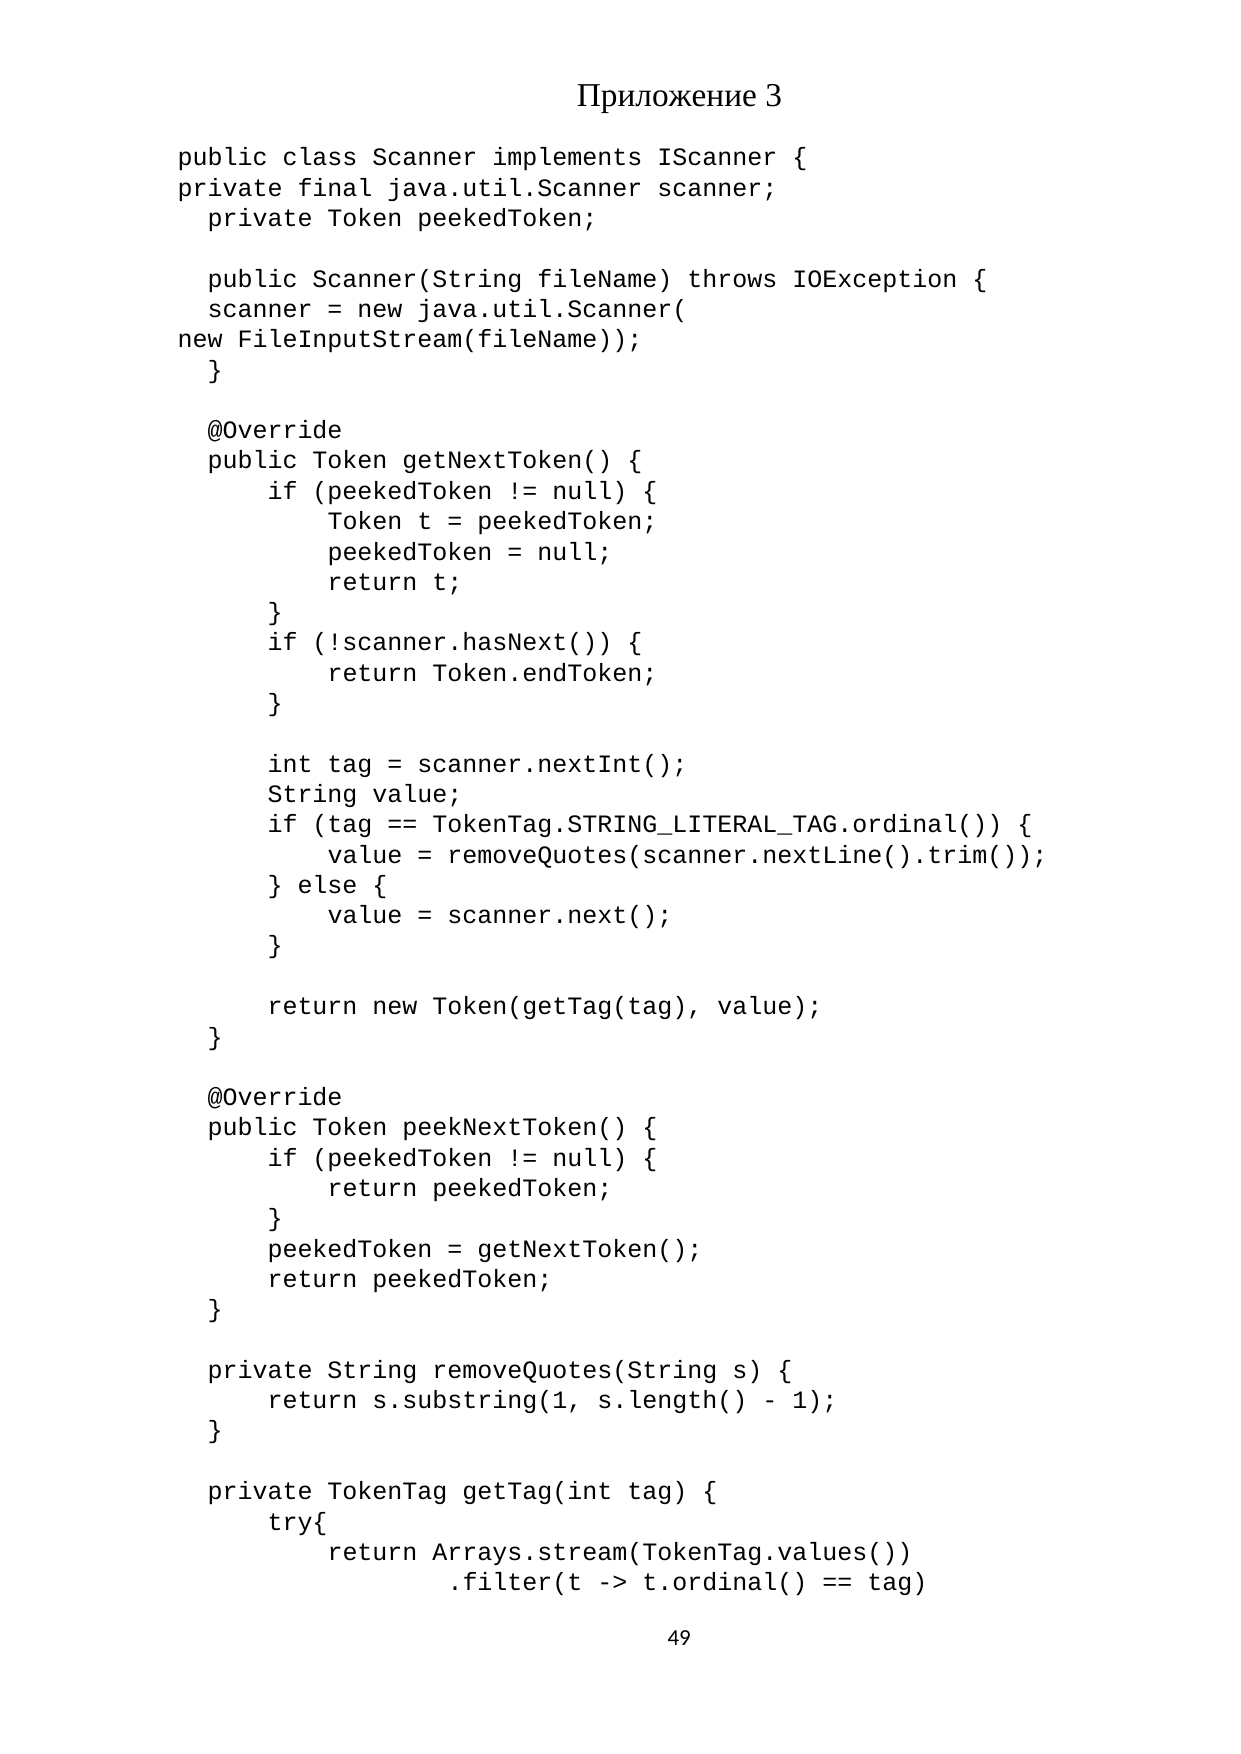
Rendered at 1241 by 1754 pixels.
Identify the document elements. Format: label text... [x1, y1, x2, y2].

text public class Scanner implements IScanner { private final java.util.Scanner scanner; private Token peekedToken; public Scanner(String fileName) throws IOException { scanner = new java.util.Scanner( new FileInputStream(fileName)); } @Override public Token getNextToken() { if (peekedToken != null) { Token t = peekedToken; peekedToken = null; return t; } if (!scanner.hasNext()) { return Token.endToken; } int tag = scanner.nextInt(); String value; if (tag == TokenTag.STRING_LITERAL_TAG.ordinal()) { value = removeQuotes(scanner.nextLine().trim()); } else { value = scanner.next(); } return new Token(getTag(tag), value); } @Override public Token peekNextToken() { if (peekedToken != null) { return peekedToken; } peekedToken = getNextToken(); return peekedToken; } private String removeQuotes(String s) { return s.substring(1, s.length() - 1); } private TokenTag getTag(int tag) { try{ return Arrays.stream(TokenTag.values()) .filter(t -> t.ordinal() == tag) [177, 145, 1181, 1598]
subtitle Приложение 3 [177, 75, 1181, 113]
